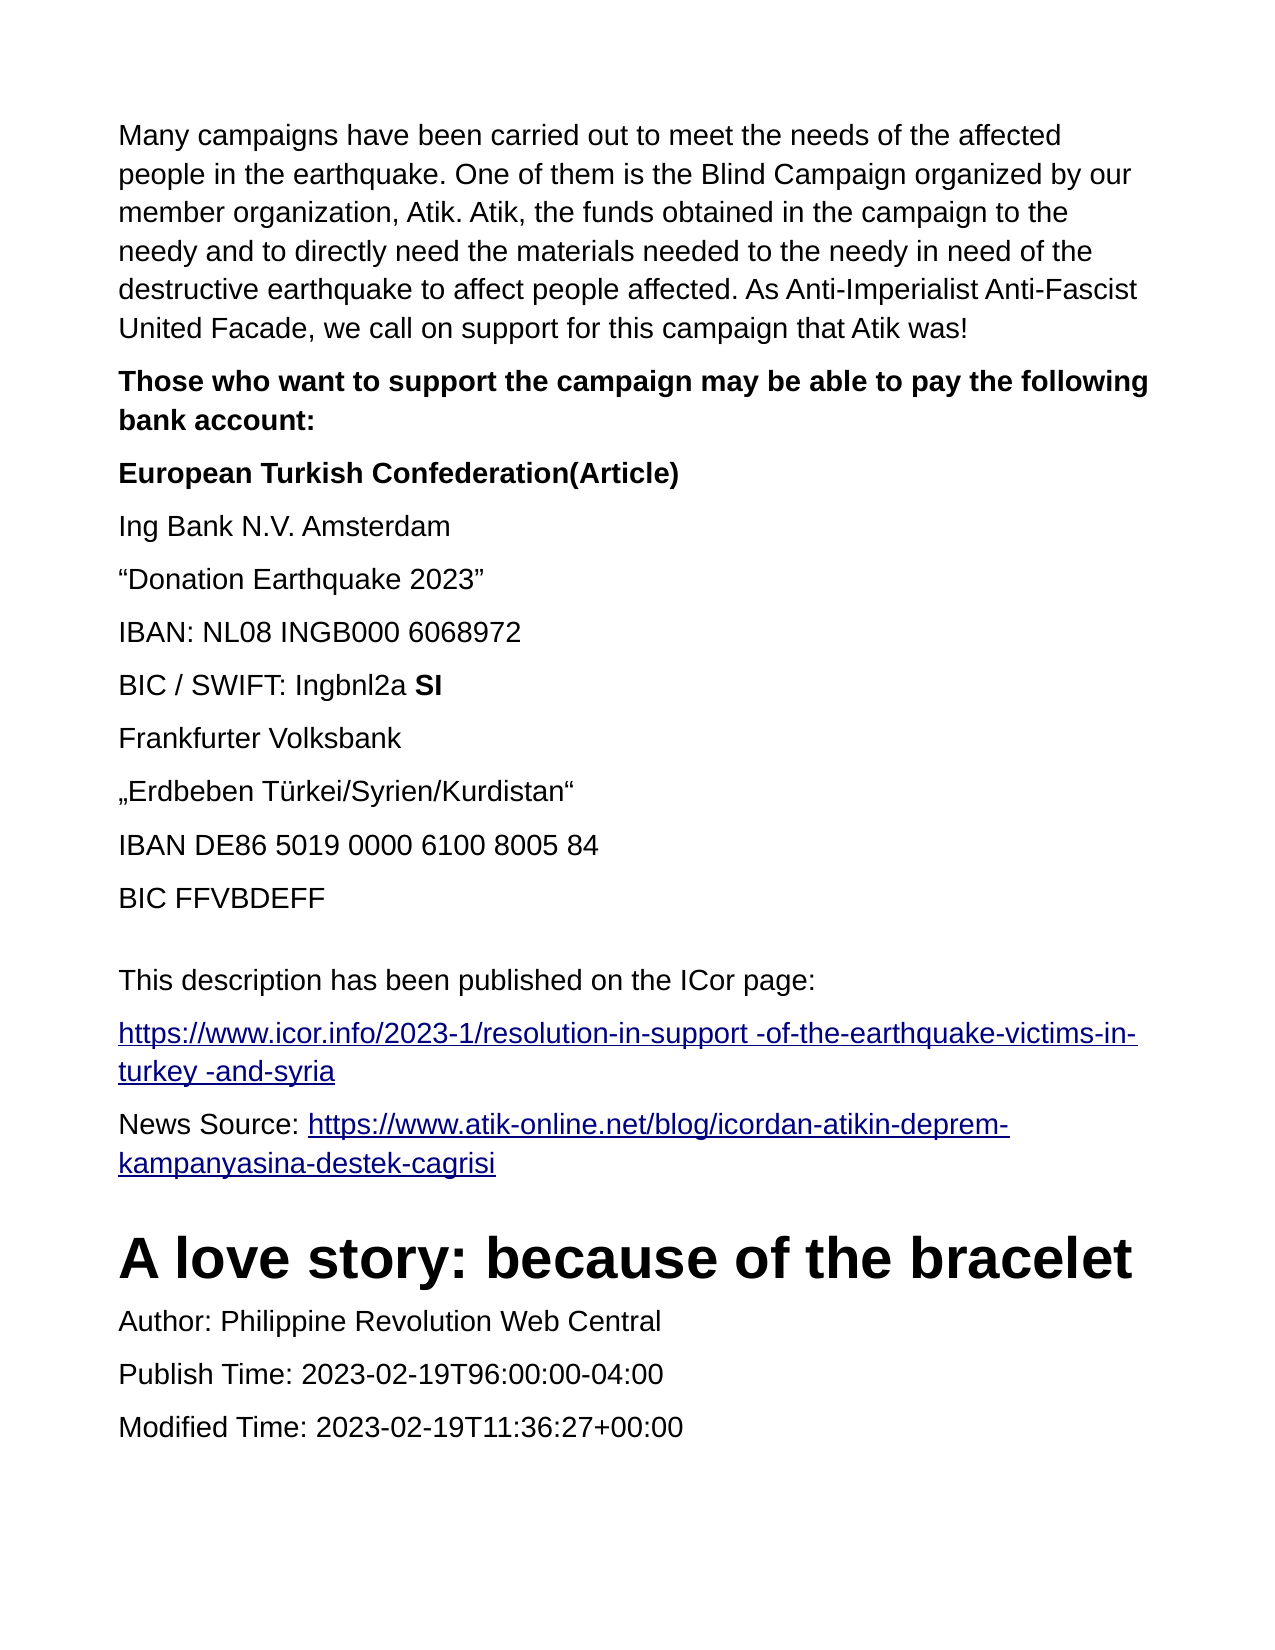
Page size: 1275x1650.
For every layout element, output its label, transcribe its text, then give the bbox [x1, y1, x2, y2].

text Publish Time: 2023-02-19T96:00:00-04:00 [118, 1357, 1157, 1390]
text Many campaigns have been carried out to meet the needs of the affected people in the earthquake. One of them is the Blind Campaign organized by our member organization, Atik. Atik, the funds obtained in the campaign to the needy and to directly need the materials needed to the needy in need of the destructive earthquake to affect people affected. As Anti-Imperialist Anti-Fascist United Facade, we call on support for this campaign that Atik was! [118, 118, 1157, 344]
text „Erdbeben Türkei/Syrien/Kurdistan“ [118, 774, 1157, 808]
text Author: Philippine Revolution Web Central [118, 1303, 1157, 1337]
text Ing Bank N.V. Amsterdam [118, 509, 1157, 542]
text IBAN DE86 5019 0000 6100 8005 84 [118, 827, 1157, 861]
text News Source: https://www.atik-online.net/blog/icordan-atikin-deprem-kampanyasina-destek-cagrisi [118, 1107, 1157, 1179]
text Those who want to support the campaign may be able to pay the following bank account: [118, 364, 1157, 436]
text BIC FFVBDEFF [118, 881, 1157, 914]
text IBAN: NL08 INGB000 6068972 [118, 615, 1157, 648]
text “Donation Earthquake 2023” [118, 562, 1157, 595]
subtitle A love story: because of the bracelet [118, 1224, 1157, 1291]
text https://www.icor.info/2023-1/resolution-in-support -of-the-earthquake-victims-in-turkey -and-syria [118, 1016, 1157, 1088]
text BIC / SWIFT: Ingbnl2a SI [118, 668, 1157, 702]
text European Turkish Confederation(Article) [118, 456, 1157, 489]
text Modified Time: 2023-02-19T11:36:27+00:00 [118, 1410, 1157, 1443]
text Frankfurter Volksbank [118, 721, 1157, 755]
text This description has been published on the ICor page: [118, 962, 1157, 996]
